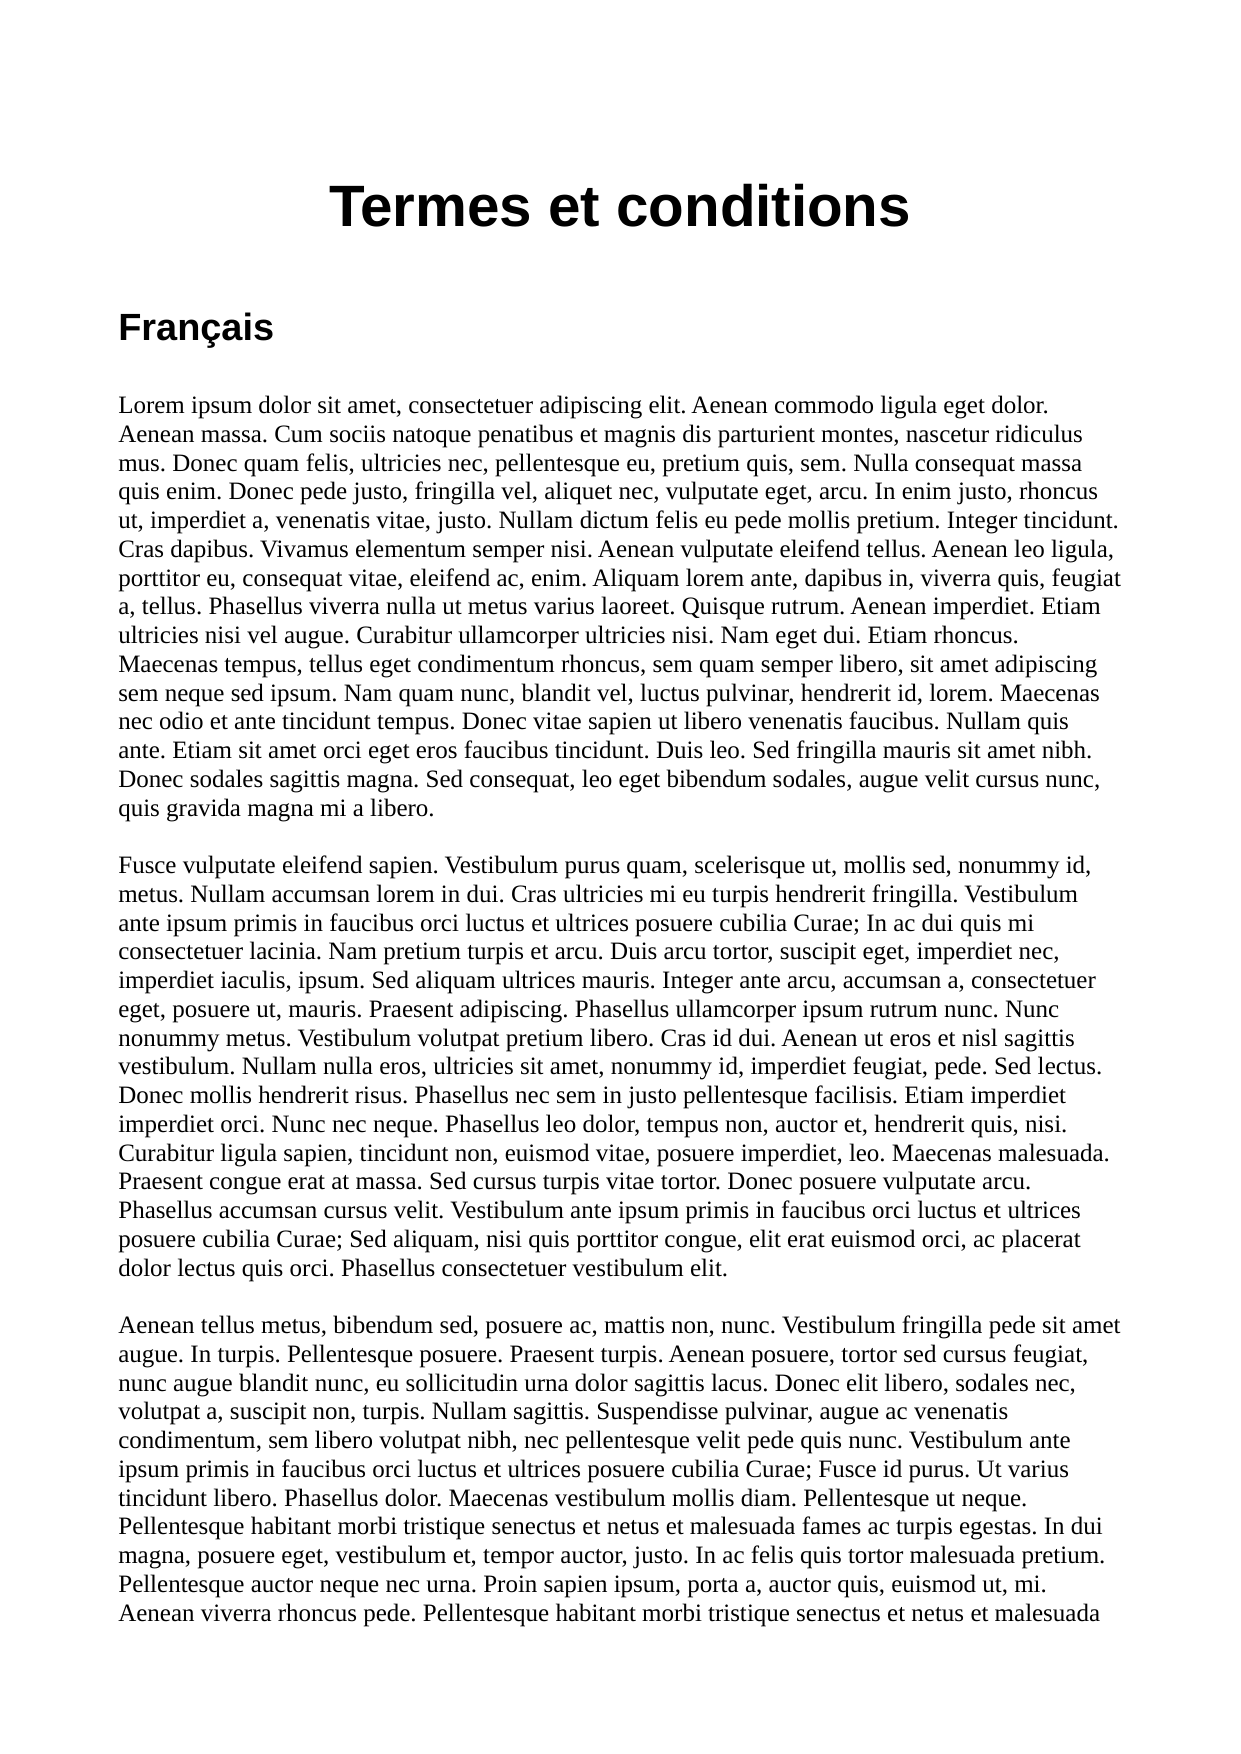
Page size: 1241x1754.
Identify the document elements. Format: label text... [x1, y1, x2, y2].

text Lorem ipsum dolor sit amet, consectetuer adipiscing elit. Aenean commodo ligula eget dolor. Aenean massa. Cum sociis natoque penatibus et magnis dis parturient montes, nascetur ridiculus mus. Donec quam felis, ultricies nec, pellentesque eu, pretium quis, sem. Nulla consequat massa quis enim. Donec pede justo, fringilla vel, aliquet nec, vulputate eget, arcu. In enim justo, rhoncus ut, imperdiet a, venenatis vitae, justo. Nullam dictum felis eu pede mollis pretium. Integer tincidunt. Cras dapibus. Vivamus elementum semper nisi. Aenean vulputate eleifend tellus. Aenean leo ligula, porttitor eu, consequat vitae, eleifend ac, enim. Aliquam lorem ante, dapibus in, viverra quis, feugiat a, tellus. Phasellus viverra nulla ut metus varius laoreet. Quisque rutrum. Aenean imperdiet. Etiam ultricies nisi vel augue. Curabitur ullamcorper ultricies nisi. Nam eget dui. Etiam rhoncus. Maecenas tempus, tellus eget condimentum rhoncus, sem quam semper libero, sit amet adipiscing sem neque sed ipsum. Nam quam nunc, blandit vel, luctus pulvinar, hendrerit id, lorem. Maecenas nec odio et ante tincidunt tempus. Donec vitae sapien ut libero venenatis faucibus. Nullam quis ante. Etiam sit amet orci eget eros faucibus tincidunt. Duis leo. Sed fringilla mauris sit amet nibh. Donec sodales sagittis magna. Sed consequat, leo eget bibendum sodales, augue velit cursus nunc, quis gravida magna mi a libero. Fusce vulputate eleifend sapien. Vestibulum purus quam, scelerisque ut, mollis sed, nonummy id, metus. Nullam accumsan lorem in dui. Cras ultricies mi eu turpis hendrerit fringilla. Vestibulum ante ipsum primis in faucibus orci luctus et ultrices posuere cubilia Curae; In ac dui quis mi consectetuer lacinia. Nam pretium turpis et arcu. Duis arcu tortor, suscipit eget, imperdiet nec, imperdiet iaculis, ipsum. Sed aliquam ultrices mauris. Integer ante arcu, accumsan a, consectetuer eget, posuere ut, mauris. Praesent adipiscing. Phasellus ullamcorper ipsum rutrum nunc. Nunc nonummy metus. Vestibulum volutpat pretium libero. Cras id dui. Aenean ut eros et nisl sagittis vestibulum. Nullam nulla eros, ultricies sit amet, nonummy id, imperdiet feugiat, pede. Sed lectus. Donec mollis hendrerit risus. Phasellus nec sem in justo pellentesque facilisis. Etiam imperdiet imperdiet orci. Nunc nec neque. Phasellus leo dolor, tempus non, auctor et, hendrerit quis, nisi. Curabitur ligula sapien, tincidunt non, euismod vitae, posuere imperdiet, leo. Maecenas malesuada. Praesent congue erat at massa. Sed cursus turpis vitae tortor. Donec posuere vulputate arcu. Phasellus accumsan cursus velit. Vestibulum ante ipsum primis in faucibus orci luctus et ultrices posuere cubilia Curae; Sed aliquam, nisi quis porttitor congue, elit erat euismod orci, ac placerat dolor lectus quis orci. Phasellus consectetuer vestibulum elit. Aenean tellus metus, bibendum sed, posuere ac, mattis non, nunc. Vestibulum fringilla pede sit amet augue. In turpis. Pellentesque posuere. Praesent turpis. Aenean posuere, tortor sed cursus feugiat, nunc augue blandit nunc, eu sollicitudin urna dolor sagittis lacus. Donec elit libero, sodales nec, volutpat a, suscipit non, turpis. Nullam sagittis. Suspendisse pulvinar, augue ac venenatis condimentum, sem libero volutpat nibh, nec pellentesque velit pede quis nunc. Vestibulum ante ipsum primis in faucibus orci luctus et ultrices posuere cubilia Curae; Fusce id purus. Ut varius tincidunt libero. Phasellus dolor. Maecenas vestibulum mollis diam. Pellentesque ut neque. Pellentesque habitant morbi tristique senectus et netus et malesuada fames ac turpis egestas. In dui magna, posuere eget, vestibulum et, tempor auctor, justo. In ac felis quis tortor malesuada pretium. Pellentesque auctor neque nec urna. Proin sapien ipsum, porta a, auctor quis, euismod ut, mi. Aenean viverra rhoncus pede. Pellentesque habitant morbi tristique senectus et netus et malesuada [118, 390, 1122, 1626]
title Termes et conditions [118, 172, 1122, 239]
subtitle Français [118, 305, 1122, 349]
